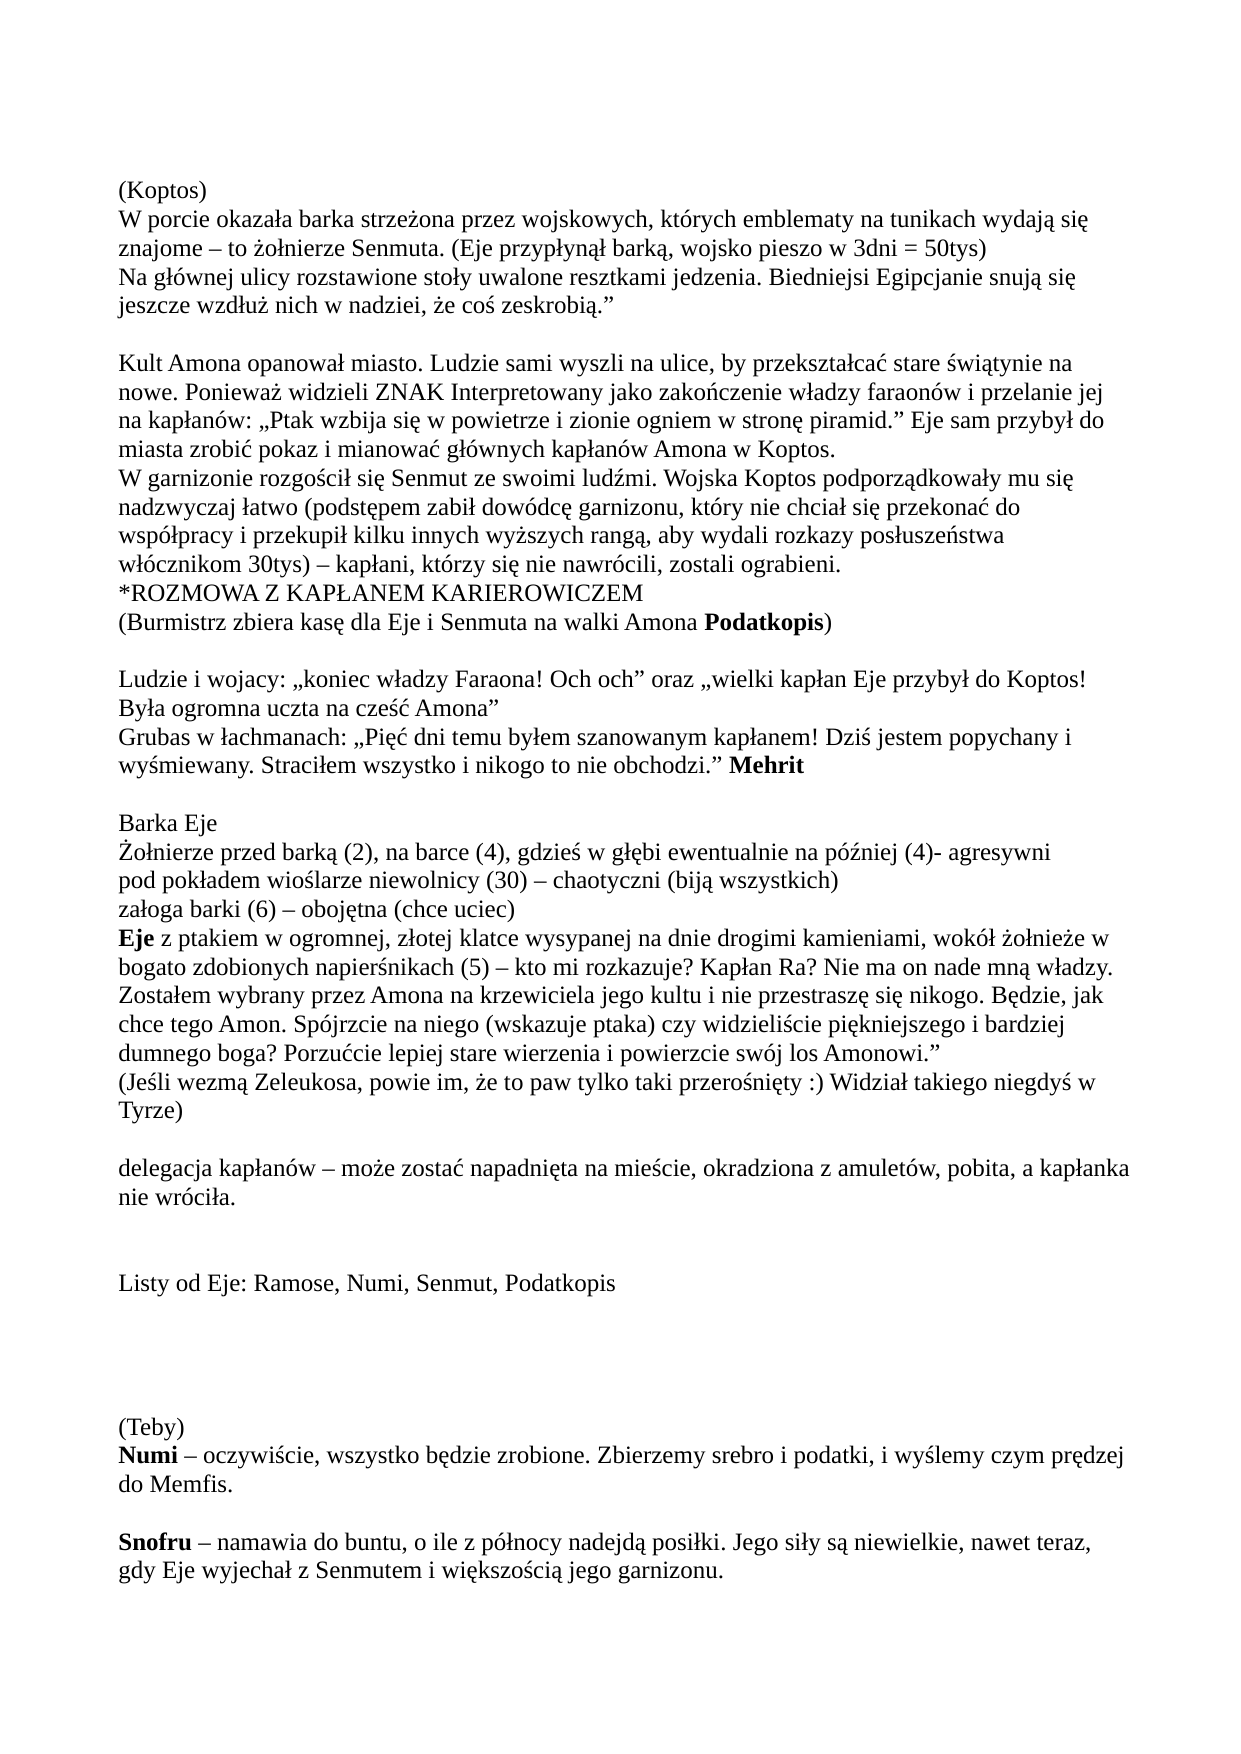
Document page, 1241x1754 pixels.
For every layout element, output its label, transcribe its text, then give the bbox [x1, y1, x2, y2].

text pod pokładem wioślarze niewolnicy (30) – chaotyczni (biją wszystkich) [118, 866, 1131, 894]
text (Jeśli wezmą Zeleukosa, powie im, że to paw tylko taki przerośnięty :) Widział takiego niegdyś w Tyrze) [118, 1067, 1131, 1124]
text Numi – oczywiście, wszystko będzie zrobione. Zbierzemy srebro i podatki, i wyślemy czym prędzej do Memfis. [118, 1441, 1131, 1498]
text Eje z ptakiem w ogromnej, złotej klatce wysypanej na dnie drogimi kamieniami, wokół żołnieże w bogato zdobionych napierśnikach (5) – kto mi rozkazuje? Kapłan Ra? Nie ma on nade mną władzy. Zostałem wybrany przez Amona na krzewiciela jego kultu i nie przestraszę się nikogo. Będzie, jak chce tego Amon. Spójrzcie na niego (wskazuje ptaka) czy widzieliście piękniejszego i bardziej dumnego boga? Porzućcie lepiej stare wierzenia i powierzcie swój los Amonowi.” [118, 923, 1131, 1067]
text W garnizonie rozgościł się Senmut ze swoimi ludźmi. Wojska Koptos podporządkowały mu się nadzwyczaj łatwo (podstępem zabił dowódcę garnizonu, który nie chciał się przekonać do współpracy i przekupił kilku innych wyższych rangą, aby wydali rozkazy posłuszeństwa włócznikom 30tys) – kapłani, którzy się nie nawrócili, zostali ograbieni. [118, 463, 1131, 578]
text delegacja kapłanów – może zostać napadnięta na mieście, okradziona z amuletów, pobita, a kapłanka nie wróciła. [118, 1153, 1131, 1211]
text Listy od Eje: Ramose, Numi, Senmut, Podatkopis [118, 1268, 1131, 1297]
text (Teby) [118, 1412, 1131, 1441]
text Żołnierze przed barką (2), na barce (4), gdzieś w głębi ewentualnie na później (4)- agresywni [118, 837, 1131, 866]
text (Burmistrz zbiera kasę dla Eje i Senmuta na walki Amona Podatkopis) [118, 607, 1131, 636]
text załoga barki (6) – obojętna (chce uciec) [118, 894, 1131, 923]
text (Koptos) [118, 176, 1131, 204]
text Grubas w łachmanach: „Pięć dni temu byłem szanowanym kapłanem! Dziś jestem popychany i wyśmiewany. Straciłem wszystko i nikogo to nie obchodzi.” Mehrit [118, 722, 1131, 779]
text Barka Eje [118, 808, 1131, 837]
text Kult Amona opanował miasto. Ludzie sami wyszli na ulice, by przekształcać stare świątynie na nowe. Ponieważ widzieli ZNAK Interpretowany jako zakończenie władzy faraonów i przelanie jej na kapłanów: „Ptak wzbija się w powietrze i zionie ogniem w stronę piramid.” Eje sam przybył do miasta zrobić pokaz i mianować głównych kapłanów Amona w Koptos. [118, 348, 1131, 463]
text W porcie okazała barka strzeżona przez wojskowych, których emblematy na tunikach wydają się znajome – to żołnierze Senmuta. (Eje przypłynął barką, wojsko pieszo w 3dni = 50tys) [118, 204, 1131, 262]
text Na głównej ulicy rozstawione stoły uwalone resztkami jedzenia. Biedniejsi Egipcjanie snują się jeszcze wzdłuż nich w nadziei, że coś zeskrobią.” [118, 262, 1131, 319]
text Ludzie i wojacy: „koniec władzy Faraona! Och och” oraz „wielki kapłan Eje przybył do Koptos! Była ogromna uczta na cześć Amona” [118, 664, 1131, 722]
text Snofru – namawia do buntu, o ile z północy nadejdą posiłki. Jego siły są niewielkie, nawet teraz, gdy Eje wyjechał z Senmutem i większością jego garnizonu. [118, 1527, 1131, 1584]
text *ROZMOWA Z KAPŁANEM KARIEROWICZEM [118, 578, 1131, 607]
